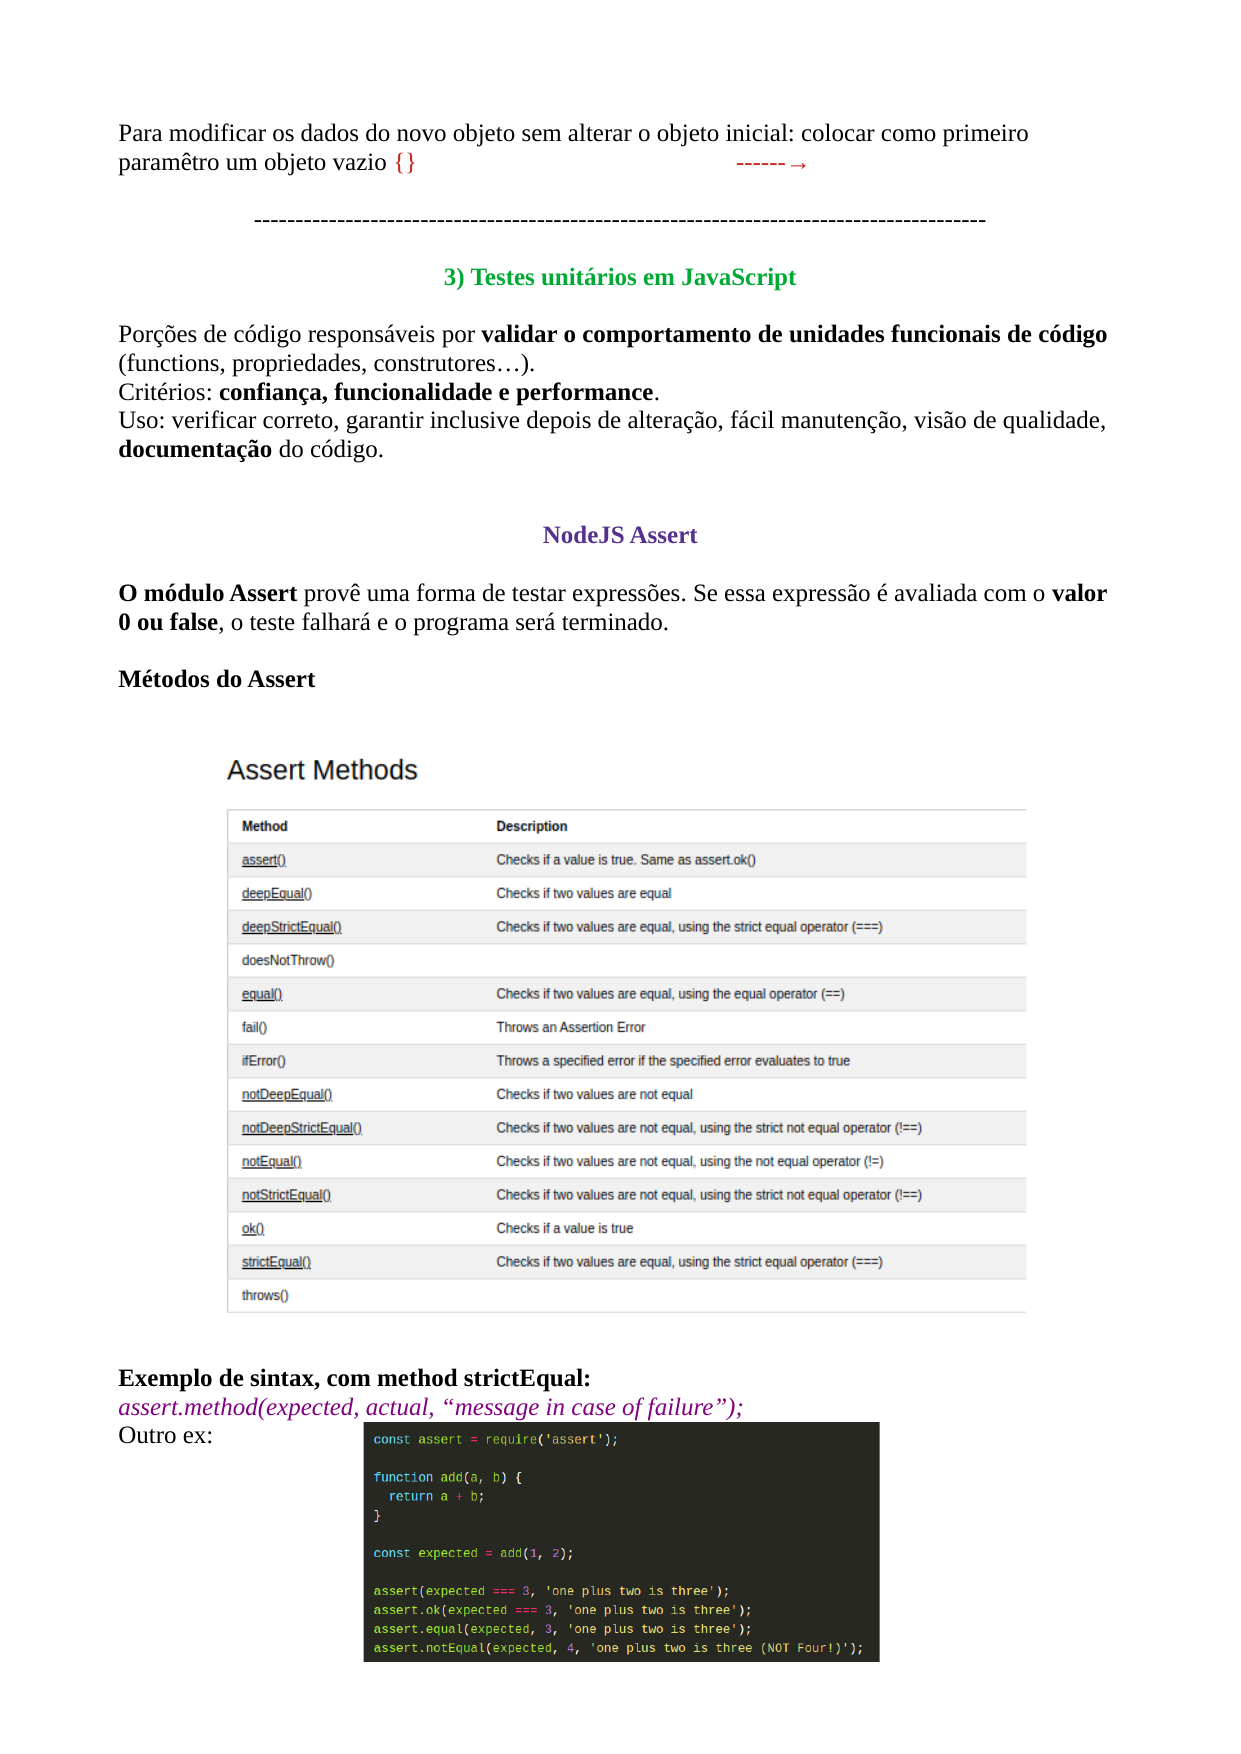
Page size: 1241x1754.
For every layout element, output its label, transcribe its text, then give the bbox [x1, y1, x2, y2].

text Métodos do Assert [118, 664, 1122, 693]
text Exemplo de sintax, com method strictEqual: [118, 1363, 1122, 1392]
picture [213, 750, 1027, 1335]
text Critérios: confiança, funcionalidade e performance. [118, 377, 1122, 406]
text Para modificar os dados do novo objeto sem alterar o objeto inicial: colocar como primeiro paramêtro um objeto vazio {} ------→ [118, 118, 1122, 176]
text Uso: verificar correto, garantir inclusive depois de alteração, fácil manutenção, visão de qualidade, [118, 406, 1122, 434]
text ---------------------------------------------------------------------------------------- [118, 204, 1122, 233]
picture [363, 1422, 880, 1662]
text NodeJS Assert [118, 521, 1122, 549]
text O módulo Assert provê uma forma de testar expressões. Se essa expressão é avaliada com o valor 0 ou false, o teste falhará e o programa será terminado. [118, 578, 1122, 636]
text 3) Testes unitários em JavaScript [118, 262, 1122, 291]
text documentação do código. [118, 434, 1122, 463]
text assert.method(expected, actual, “message in case of failure”); [118, 1392, 1122, 1421]
text Porções de código responsáveis por validar o comportamento de unidades funcionais de código (functions, propriedades, construtores…). [118, 319, 1122, 377]
text Outro ex: [118, 1421, 1122, 1449]
